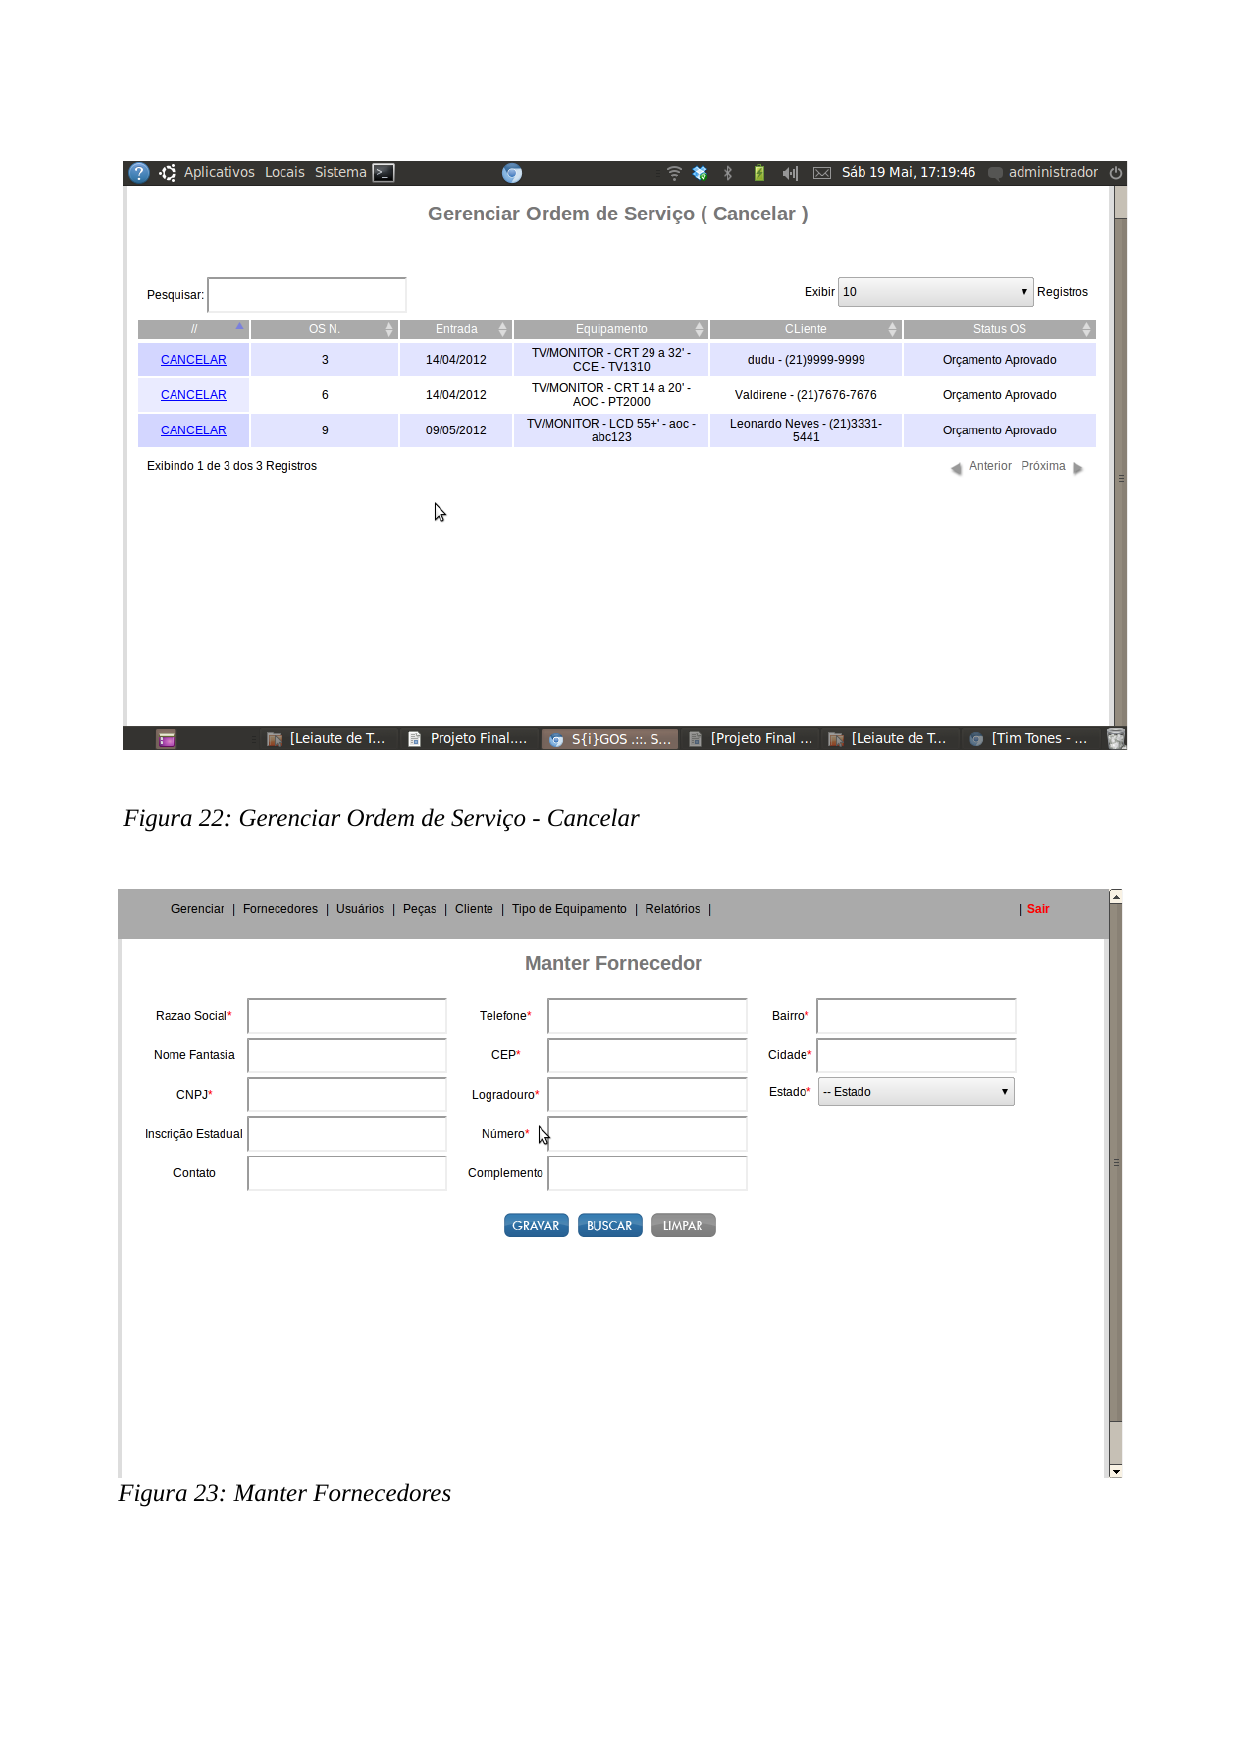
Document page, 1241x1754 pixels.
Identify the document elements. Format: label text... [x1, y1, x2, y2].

picture [123, 161, 1128, 750]
text Figura 23: Manter Fornecedores [118, 1478, 1122, 1506]
picture [118, 889, 1123, 1478]
text Figura 22: Gerenciar Ordem de Serviço - Cancelar [123, 803, 1127, 832]
